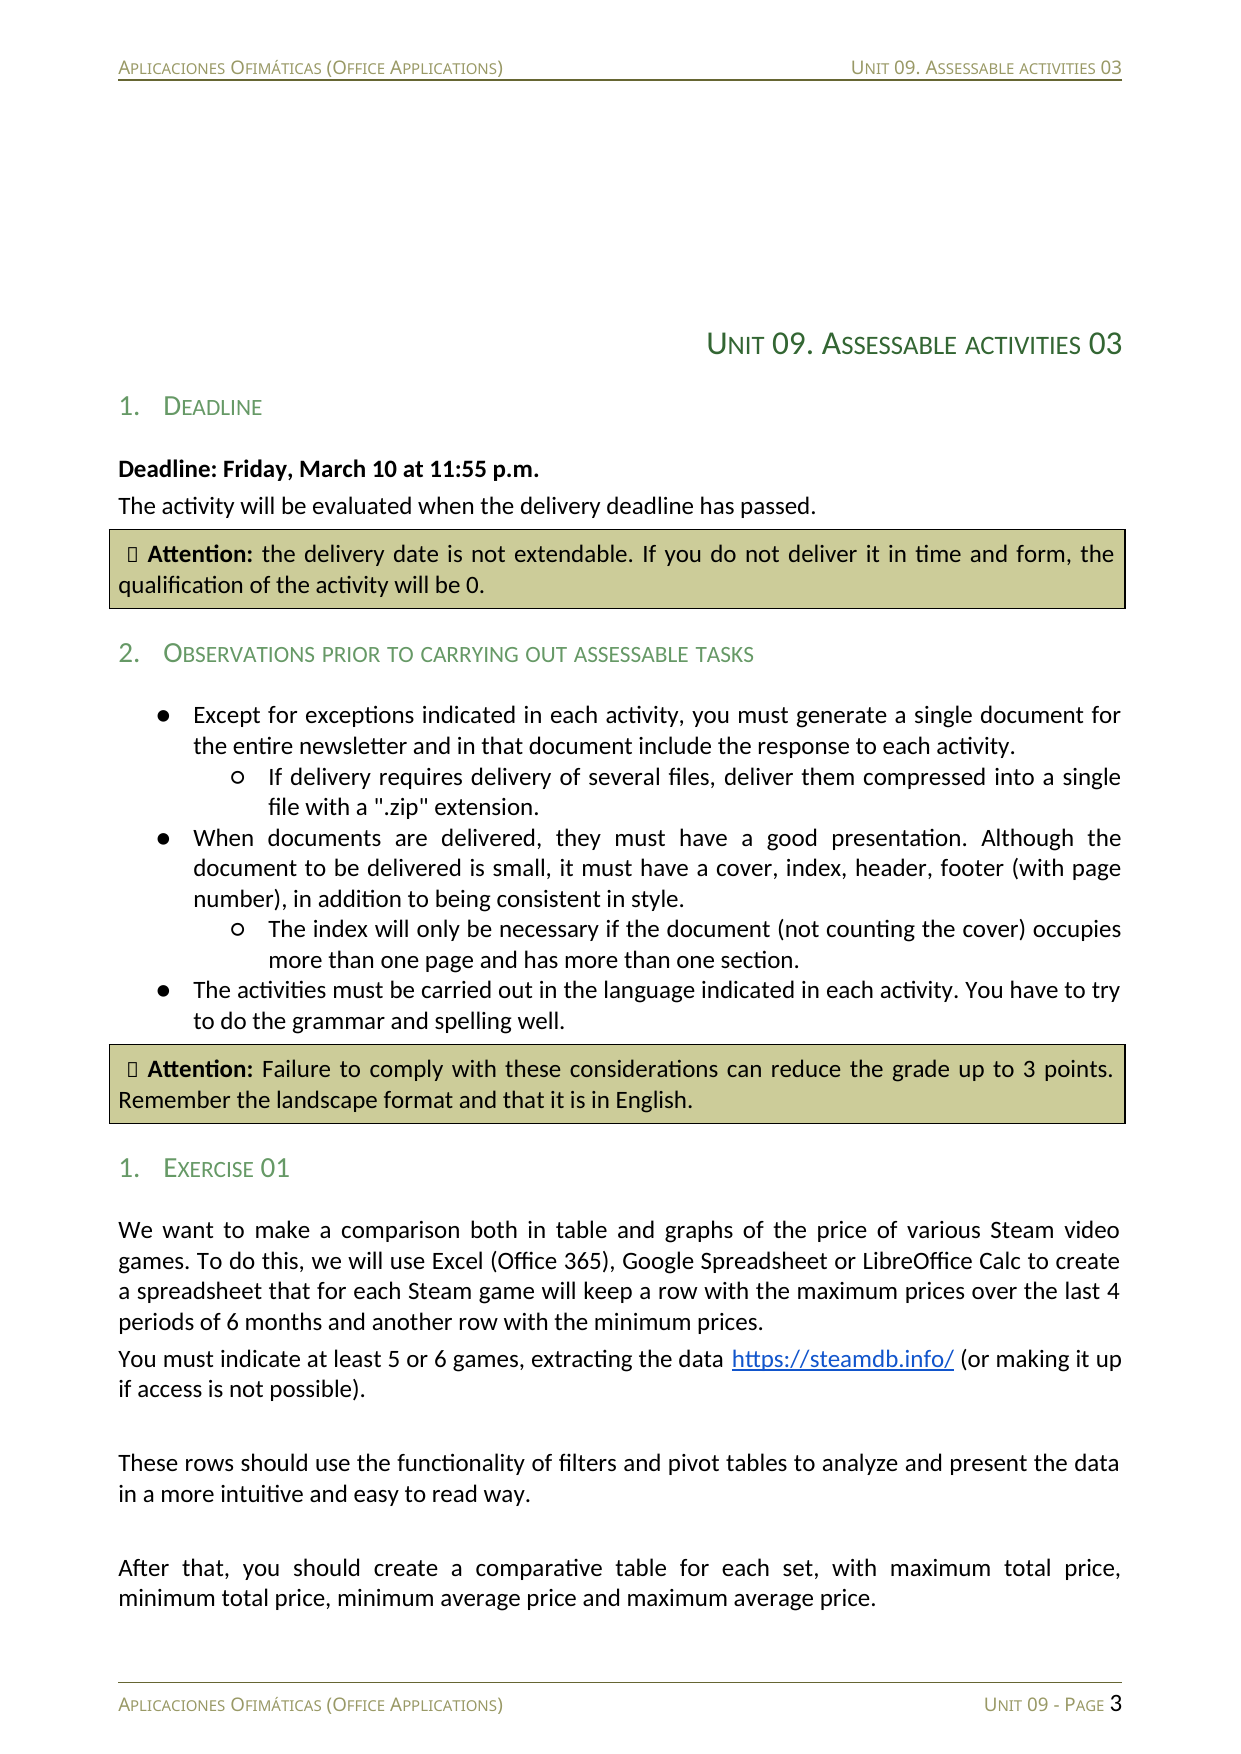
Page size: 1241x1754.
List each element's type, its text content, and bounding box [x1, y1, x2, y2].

text We want to make a comparison both in table and graphs of the price of various Steam video games. To do this, we will use Excel (Office 365), Google Spreadsheet or LibreOffice Calc to create a spreadsheet that for each Steam game will keep a row with the maximum prices over the last 4 periods of 6 months and another row with the minimum prices. [118, 1214, 1122, 1337]
list Except for exceptions indicated in each activity, you must generate a single document for the entire newsletter and in that document include the response to each activity. [156, 699, 1122, 761]
list When documents are delivered, they must have a good presentation. Although the document to be delivered is small, it must have a cover, index, header, footer (with page number), in addition to being consistent in style. [156, 822, 1122, 913]
text After that, you should create a comparative table for each set, with maximum total price, minimum total price, minimum average price and maximum average price. [118, 1552, 1122, 1613]
subtitle Exercise 01 [118, 1149, 1122, 1184]
list The activities must be carried out in the language indicated in each activity. You have to try to do the grammar and spelling well. [156, 974, 1122, 1035]
text Deadline: Friday, March 10 at 11:55 p.m. [118, 453, 1122, 483]
text Unit 09. Assessable activities 03 [118, 322, 1122, 362]
list If delivery requires delivery of several files, deliver them compressed into a single file with a ".zip" extension. [231, 761, 1122, 822]
subtitle Deadline [118, 387, 1122, 423]
text You must indicate at least 5 or 6 games, extracting the data https://steamdb.info/ (or making it up if access is not possible). [118, 1343, 1122, 1404]
text ❕ Attention: the delivery date is not extendable. If you do not deliver it in time and form, the qualification of the activity will be 0. [110, 530, 1124, 608]
text These rows should use the functionality of filters and pivot tables to analyze and present the data in a more intuitive and easy to read way. [118, 1447, 1122, 1508]
text ❕ Attention: Failure to comply with these considerations can reduce the grade up to 3 points. Remember the landscape format and that it is in English. [110, 1045, 1124, 1123]
text The activity will be evaluated when the delivery deadline has passed. [118, 490, 1122, 520]
list The index will only be necessary if the document (not counting the cover) occupies more than one page and has more than one section. [231, 913, 1122, 974]
subtitle Observations prior to carrying out assessable tasks [118, 634, 1122, 669]
